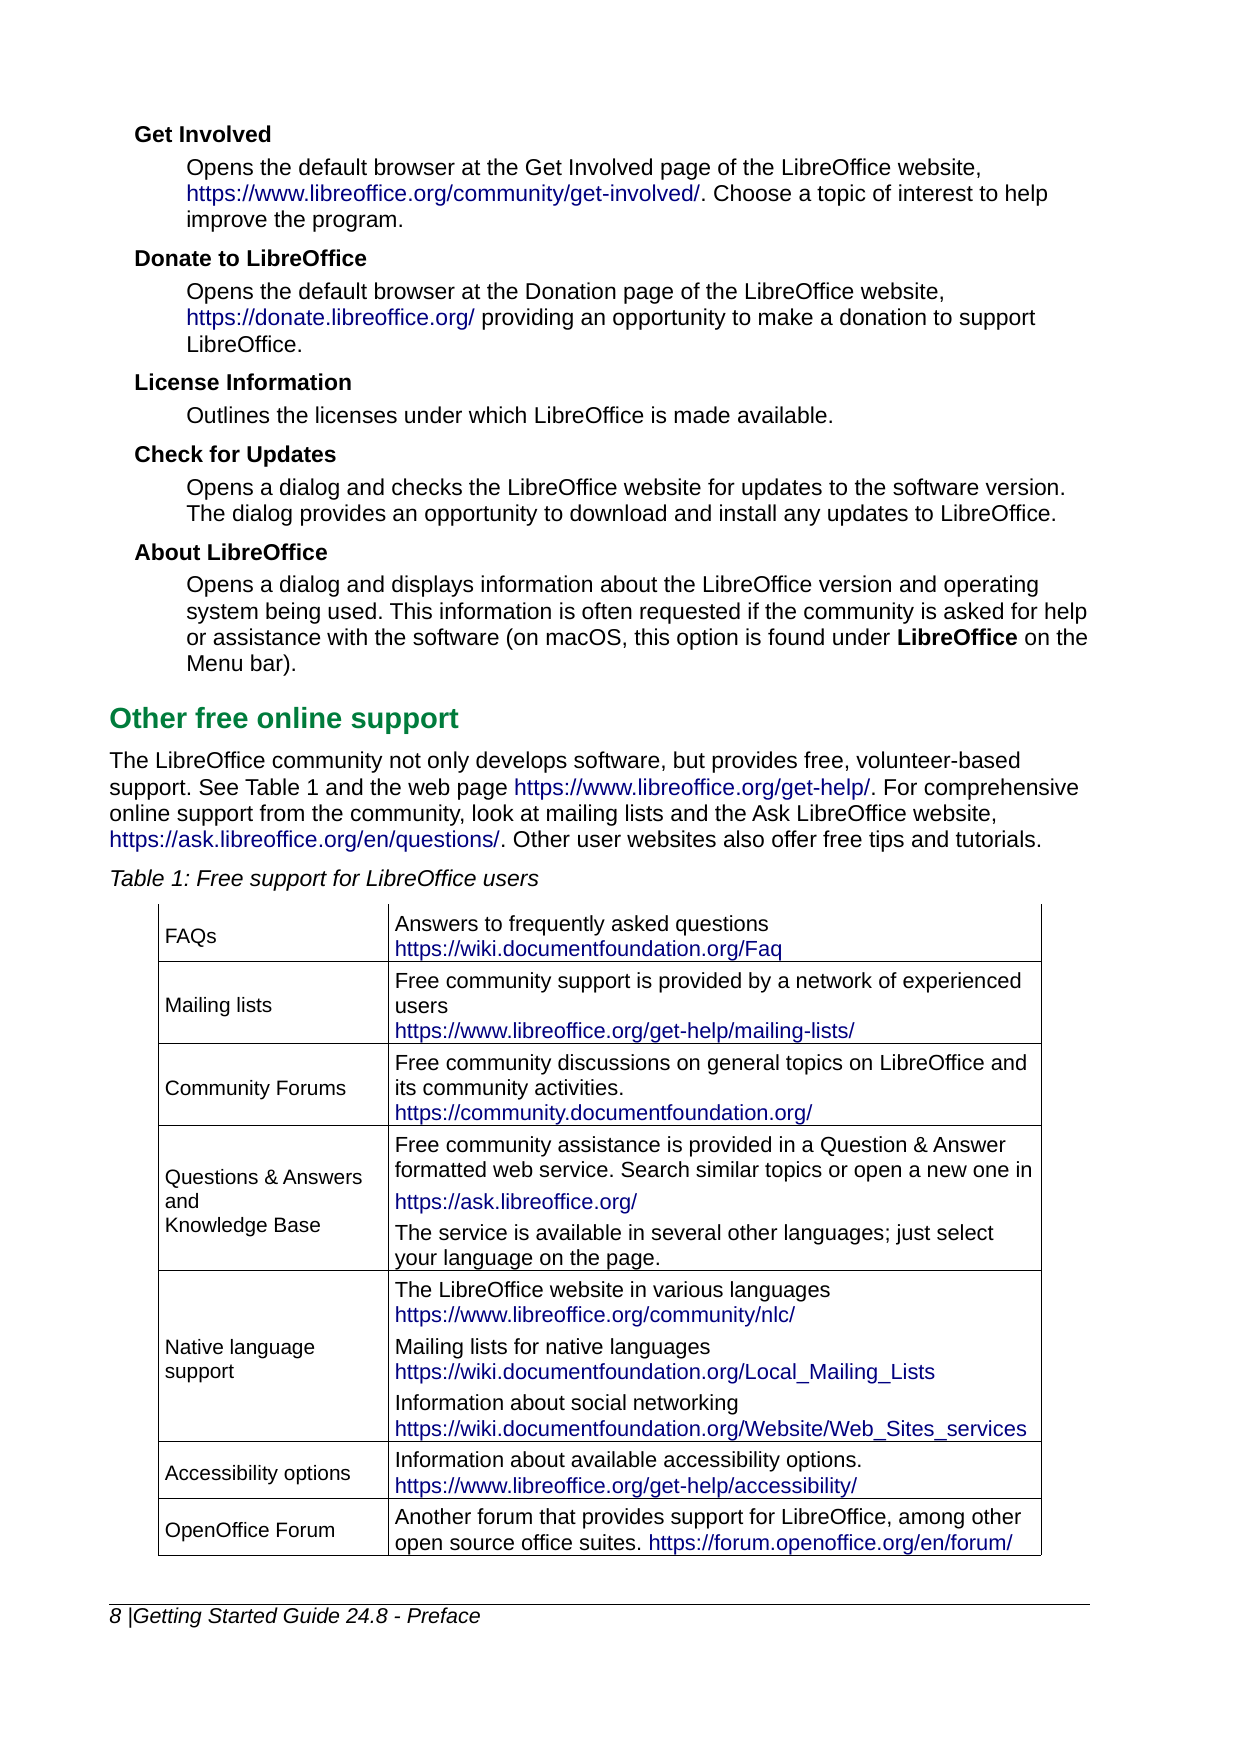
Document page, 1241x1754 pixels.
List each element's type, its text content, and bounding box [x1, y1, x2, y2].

text Outlines the licenses under which LibreOffice is made available. [186, 402, 1090, 428]
table_cell Native language support [159, 1271, 388, 1441]
table_cell Mailing lists [159, 962, 388, 1043]
table_cell ‍Community Forums [159, 1044, 388, 1125]
text Get Involved [134, 121, 1090, 147]
text Opens a dialog and checks the LibreOffice website for updates to the software version. The dialog provides an opportunity to download and install any updates to LibreOffice. [186, 473, 1090, 526]
text Opens the default browser at the Get Involved page of the LibreOffice website, https://www.libreoffice.org/community/get-involved/. Choose a topic of interest to help improve the program. [186, 154, 1090, 233]
text About LibreOffice [134, 539, 1090, 565]
text Opens a dialog and displays information about the LibreOffice version and operating system being used. This information is often requested if the community is asked for help or assistance with the software (on macOS, this option is found under LibreOffice on the Menu bar). [186, 571, 1090, 677]
text Donate to LibreOffice [134, 245, 1090, 272]
table_cell Questions & Answers and Knowledge Base [159, 1126, 388, 1270]
text Opens the default browser at the Donation page of the LibreOffice website, https://donate.libreoffice.org/ providing an opportunity to make a donation to support LibreOffice. [186, 278, 1090, 357]
text Check for Updates [134, 441, 1090, 467]
table_cell Free community support is provided by a network of experienced users https://www.libreoffice.org/get-help/mailing-lists/ [389, 962, 1041, 1043]
table_cell Free community assistance is provided in a Question & Answer formatted web service. Search similar topics or open a new one in https://ask.libreoffice.org/ The service is available in several other languages; just select your language on the page. [389, 1126, 1041, 1270]
table_cell The LibreOffice website in various languages https://www.libreoffice.org/community/nlc/ Mailing lists for native languages https://wiki.documentfoundation.org/Local_Mailing_Lists Information about social networking https://wiki.documentfoundation.org/Website/Web_Sites_services [389, 1271, 1041, 1441]
table_header Answers to frequently asked questions https://wiki.documentfoundation.org/Faq [389, 904, 1041, 961]
text The LibreOffice community not only develops software, but provides free, volunteer-based support. See Table 1 and the web page https://www.libreoffice.org/get-help/. For comprehensive online support from the community, look at mailing lists and the Ask LibreOffice website, https://ask.libreoffice.org/en/questions/. Other user websites also offer free tips and tutorials. [109, 747, 1090, 853]
table_cell Free community discussions on general topics on LibreOffice and its community activities. https://community.documentfoundation.org/ [389, 1044, 1041, 1125]
table_cell Accessibility options [159, 1442, 388, 1498]
text Table 1: Free support for LibreOffice users [109, 865, 1090, 892]
subtitle Other free online support [109, 701, 1090, 735]
table_cell OpenOffice Forum [159, 1499, 388, 1555]
table_header FAQs [159, 904, 388, 961]
table_cell Information about available accessibility options. https://www.libreoffice.org/get-help/accessibility/ [389, 1442, 1041, 1498]
text License Information [134, 369, 1090, 396]
table_cell Another forum that provides support for LibreOffice, among other open source office suites. https://forum.openoffice.org/en/forum/ [389, 1499, 1041, 1555]
